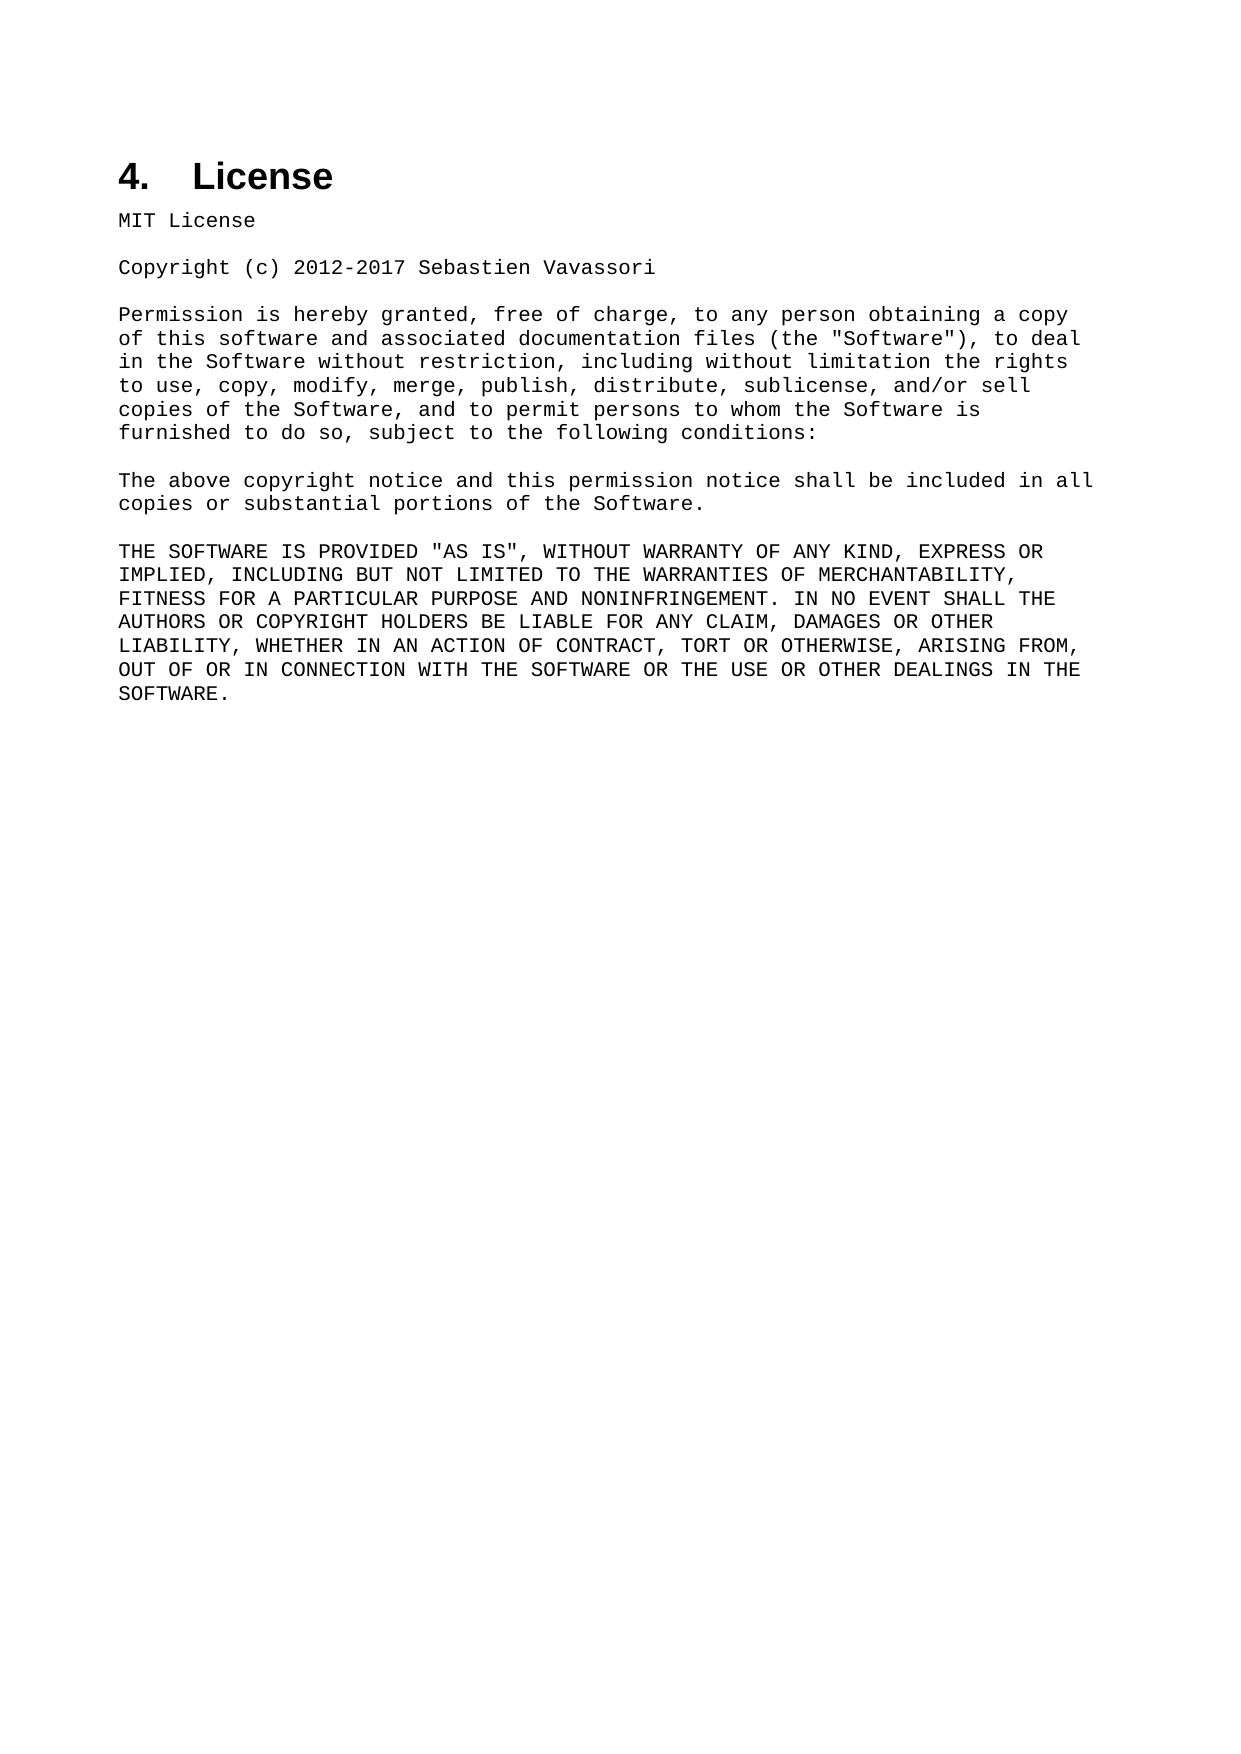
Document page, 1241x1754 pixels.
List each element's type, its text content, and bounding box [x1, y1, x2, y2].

text of this software and associated documentation files (the "Software"), to deal [118, 328, 1122, 351]
text in the Software without restriction, including without limitation the rights [118, 351, 1122, 375]
text THE SOFTWARE IS PROVIDED "AS IS", WITHOUT WARRANTY OF ANY KIND, EXPRESS OR [118, 541, 1122, 564]
text furnished to do so, subject to the following conditions: [118, 422, 1122, 446]
text LIABILITY, WHETHER IN AN ACTION OF CONTRACT, TORT OR OTHERWISE, ARISING FROM, [118, 635, 1122, 659]
text IMPLIED, INCLUDING BUT NOT LIMITED TO THE WARRANTIES OF MERCHANTABILITY, [118, 564, 1122, 588]
text copies or substantial portions of the Software. [118, 493, 1122, 517]
text to use, copy, modify, merge, publish, distribute, sublicense, and/or sell [118, 375, 1122, 399]
subtitle License [118, 153, 1122, 197]
text Copyright (c) 2012-2017 Sebastien Vavassori [118, 257, 1122, 281]
text SOFTWARE. [118, 682, 1122, 706]
text FITNESS FOR A PARTICULAR PURPOSE AND NONINFRINGEMENT. IN NO EVENT SHALL THE [118, 588, 1122, 612]
text AUTHORS OR COPYRIGHT HOLDERS BE LIABLE FOR ANY CLAIM, DAMAGES OR OTHER [118, 612, 1122, 635]
text The above copyright notice and this permission notice shall be included in all [118, 470, 1122, 493]
text copies of the Software, and to permit persons to whom the Software is [118, 399, 1122, 422]
text OUT OF OR IN CONNECTION WITH THE SOFTWARE OR THE USE OR OTHER DEALINGS IN THE [118, 659, 1122, 682]
text Permission is hereby granted, free of charge, to any person obtaining a copy [118, 304, 1122, 328]
text MIT License [118, 209, 1122, 233]
